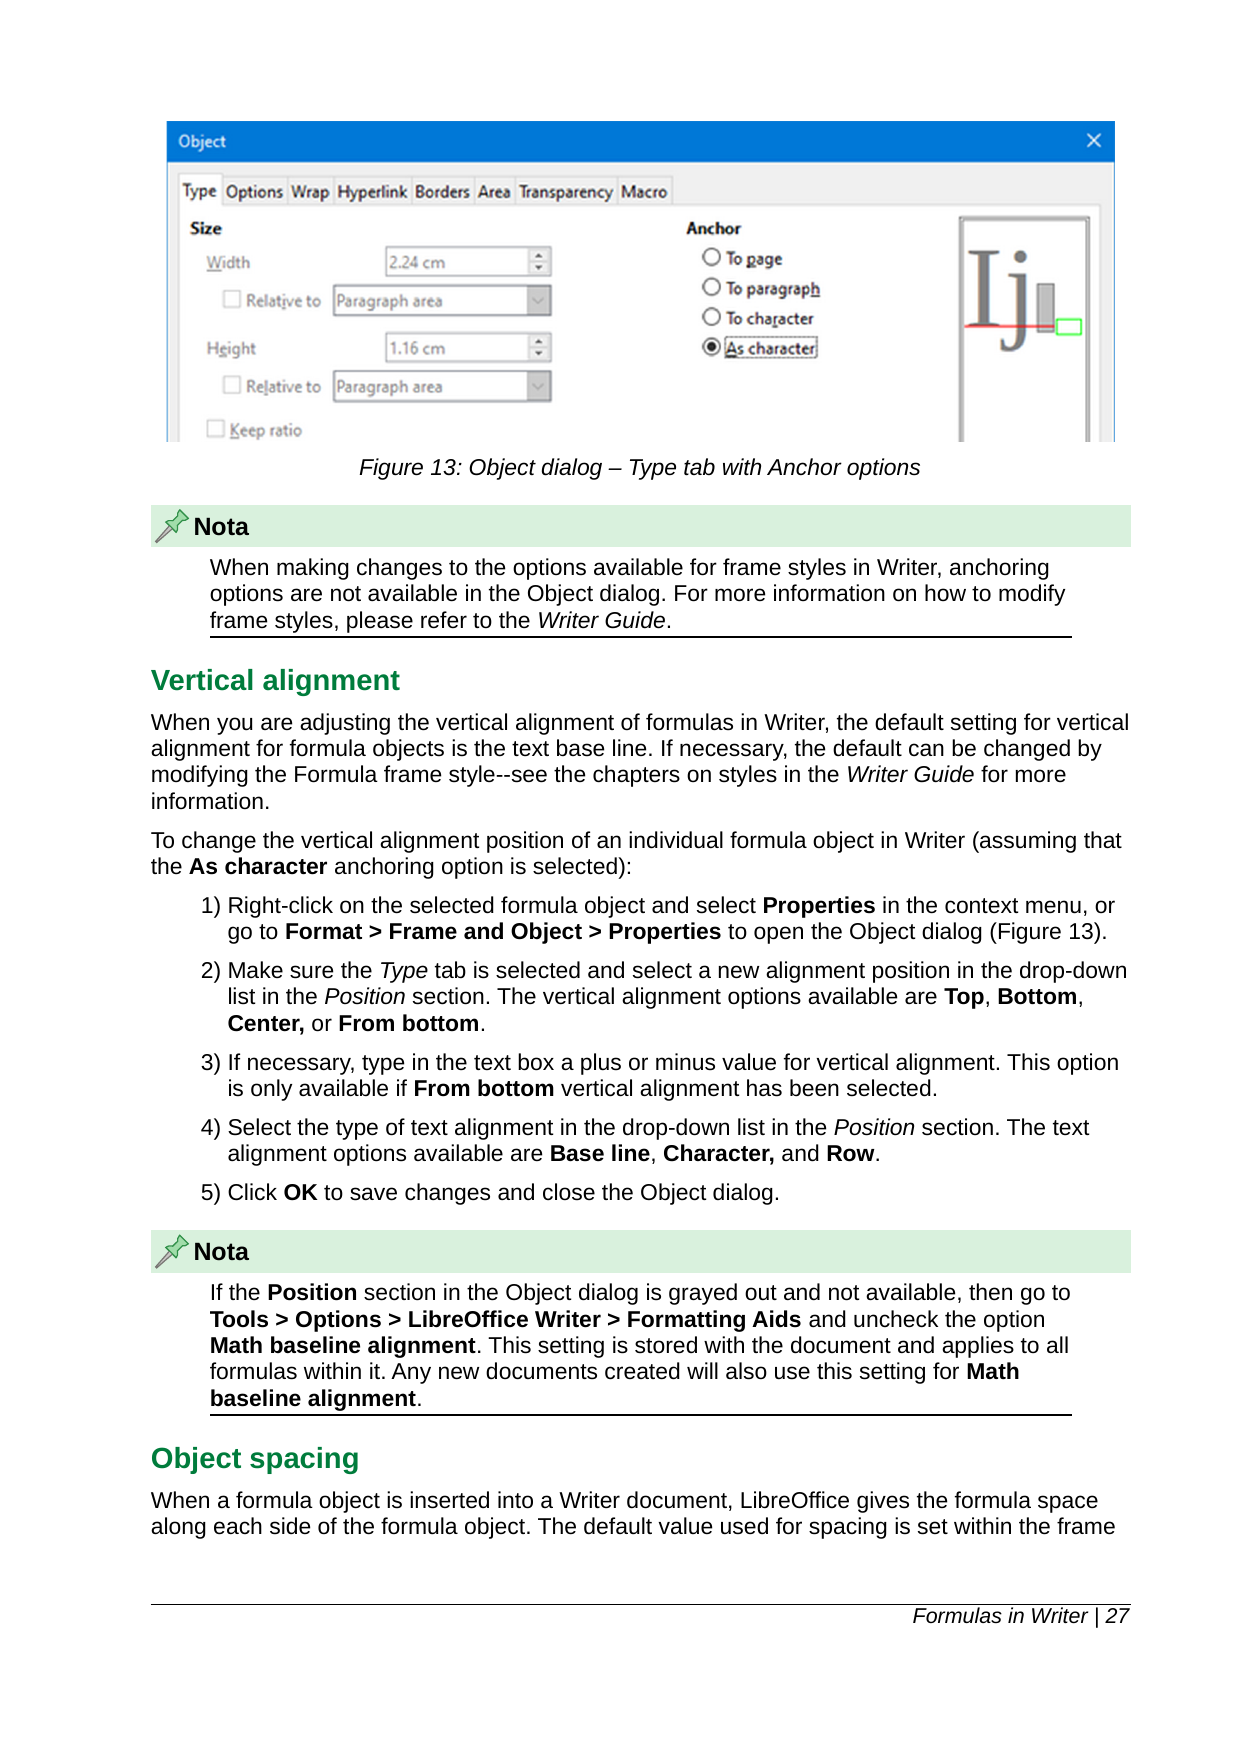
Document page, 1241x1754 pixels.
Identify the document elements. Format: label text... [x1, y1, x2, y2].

list Select the type of text alignment in the drop-down list in the Position section. The text alignment options available are Base line, Character, and Row. [227, 1114, 1131, 1166]
text When you are adjusting the vertical alignment of formulas in Writer, the default setting for vertical alignment for formula objects is the text base line. If necessary, the default can be changed by modifying the Formula frame style--see the chapters on styles in the Writer Guide for more information. [151, 709, 1131, 814]
subtitle Nota [151, 1230, 1131, 1273]
list Make sure the Type tab is selected and select a new alignment position in the drop-down list in the Position section. The vertical alignment options available are Top, Bottom, Center, or From bottom. [227, 957, 1131, 1036]
subtitle Nota [193, 505, 1131, 547]
subtitle Object spacing [151, 1441, 1131, 1474]
text When making changes to the options available for frame styles in Writer, anchoring options are not available in the Object dialog. For more information on how to modify frame styles, please refer to the Writer Guide. [209, 554, 1072, 638]
list Click OK to save changes and close the Object dialog. [227, 1179, 1131, 1205]
list If necessary, type in the text box a plus or minus value for vertical alignment. This option is only available if From bottom vertical alignment has been selected. [227, 1048, 1131, 1101]
text When a formula object is inserted into a Writer document, LibreOffice gives the formula space along each side of the formula object. The default value used for spacing is set within the frame [151, 1487, 1131, 1539]
subtitle Vertical alignment [151, 663, 1131, 696]
text Figure 13: Object dialog – Type tab with Anchor options [167, 453, 1115, 480]
picture [166, 121, 1115, 442]
list Right-click on the selected formula object and select Properties in the context menu, or go to Format > Frame and Object > Properties to open the Object dialog (Figure 13). [227, 892, 1131, 944]
list To change the vertical alignment position of an individual formula object in Writer (assuming that the As character anchoring option is selected): [151, 827, 1131, 879]
text If the Position section in the Object dialog is grayed out and not available, then go to Tools > Options > LibreOffice Writer > Formatting Aids and uncheck the option Math baseline alignment. This setting is stored with the document and applies to all formulas within it. Any new documents created will also use this setting for Math baseline alignment. [209, 1279, 1072, 1416]
